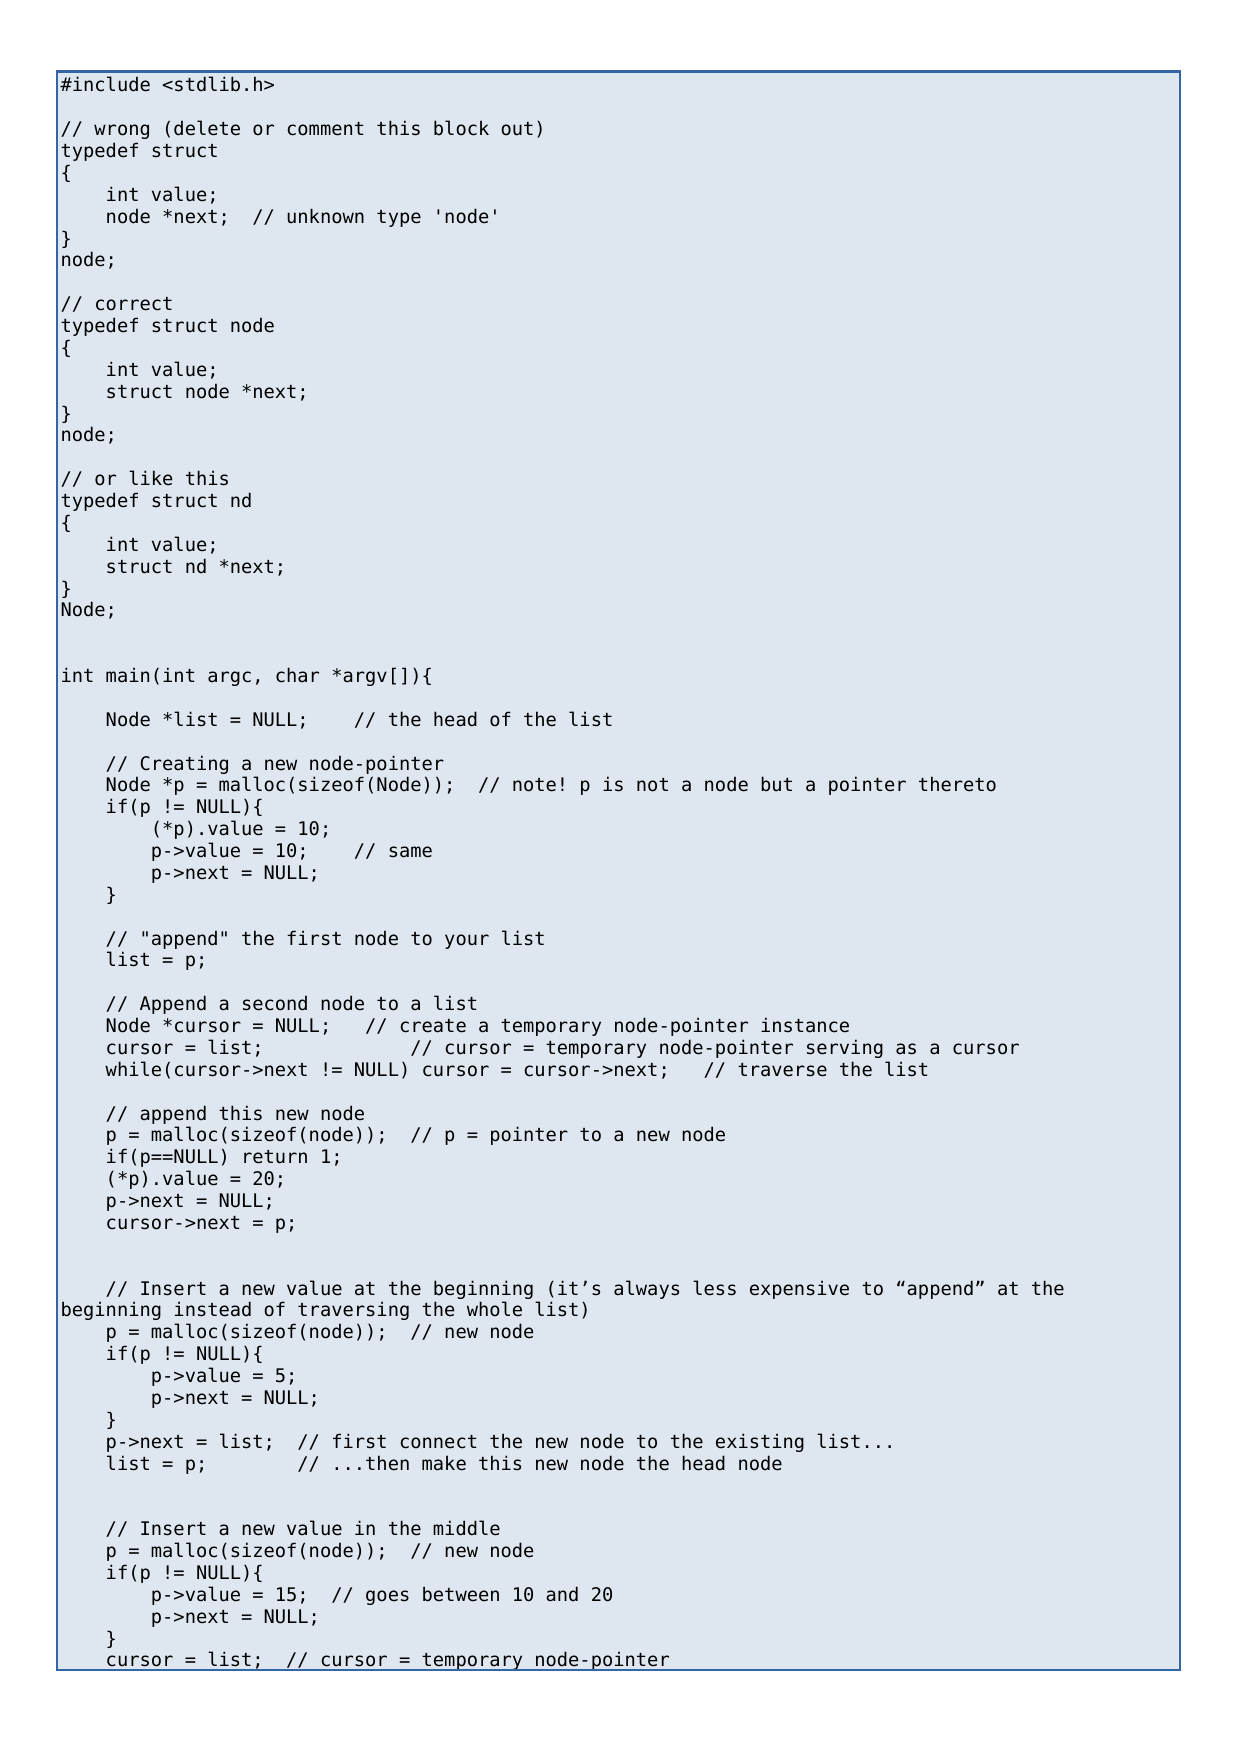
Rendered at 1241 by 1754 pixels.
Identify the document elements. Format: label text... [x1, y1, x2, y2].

text int value; [58, 530, 1179, 552]
text if(p != NULL){ [58, 792, 1179, 814]
text { [58, 158, 1179, 180]
text if(p != NULL){ [58, 1339, 1179, 1361]
text if(p != NULL){ [58, 1558, 1179, 1580]
text #include <stdlib.h> [58, 73, 1179, 92]
text struct node *next; [58, 377, 1179, 398]
text p = malloc(sizeof(node)); // p = pointer to a new node [58, 1120, 1179, 1142]
text cursor = list; // cursor = temporary node-pointer serving as a cursor [58, 1033, 1179, 1055]
text node; [58, 245, 1179, 267]
text // correct [58, 289, 1179, 311]
text } [58, 398, 1179, 420]
text int value; [58, 355, 1179, 377]
text struct nd *next; [58, 552, 1179, 573]
text Node *cursor = NULL; // create a temporary node-pointer instance [58, 1011, 1179, 1033]
text p->next = NULL; [58, 1186, 1179, 1208]
text // Insert a new value at the beginning (it’s always less expensive to “append” at the beginning instead of traversing the whole list) [58, 1273, 1179, 1317]
text { [58, 333, 1179, 355]
text (*p).value = 10; [58, 814, 1179, 836]
text p = malloc(sizeof(node)); // new node [58, 1317, 1179, 1339]
text { [58, 508, 1179, 530]
text // Creating a new node-pointer [58, 748, 1179, 770]
text (*p).value = 20; [58, 1164, 1179, 1186]
text list = p; [58, 945, 1179, 967]
text p->value = 15; // goes between 10 and 20 [58, 1580, 1179, 1602]
text // "append" the first node to your list [58, 923, 1179, 945]
text typedef struct nd [58, 486, 1179, 508]
text } [58, 223, 1179, 245]
text cursor->next = p; [58, 1208, 1179, 1230]
text // Insert a new value in the middle [58, 1514, 1179, 1536]
text } [58, 1405, 1179, 1427]
text int main(int argc, char *argv[]){ [58, 661, 1179, 683]
text p->next = list; // first connect the new node to the existing list... [58, 1427, 1179, 1448]
text p->value = 5; [58, 1361, 1179, 1383]
text int value; [58, 180, 1179, 202]
text cursor = list; // cursor = temporary node-pointer [58, 1645, 1179, 1669]
text typedef struct [58, 136, 1179, 158]
text // or like this [58, 464, 1179, 486]
text p->next = NULL; [58, 1602, 1179, 1623]
text // append this new node [58, 1098, 1179, 1120]
text p->value = 10; // same [58, 836, 1179, 858]
text if(p==NULL) return 1; [58, 1142, 1179, 1164]
text // Append a second node to a list [58, 989, 1179, 1011]
text node *next; // unknown type 'node' [58, 202, 1179, 223]
text while(cursor->next != NULL) cursor = cursor->next; // traverse the list [58, 1055, 1179, 1077]
text } [58, 573, 1179, 595]
text p = malloc(sizeof(node)); // new node [58, 1536, 1179, 1558]
text p->next = NULL; [58, 1383, 1179, 1405]
text Node *list = NULL; // the head of the list [58, 705, 1179, 727]
text typedef struct node [58, 311, 1179, 333]
text Node *p = malloc(sizeof(Node)); // note! p is not a node but a pointer thereto [58, 770, 1179, 792]
text list = p; // ...then make this new node the head node [58, 1448, 1179, 1470]
text } [58, 880, 1179, 902]
text Node; [58, 595, 1179, 617]
text p->next = NULL; [58, 858, 1179, 880]
text // wrong (delete or comment this block out) [58, 114, 1179, 136]
text node; [58, 420, 1179, 442]
text } [58, 1623, 1179, 1645]
